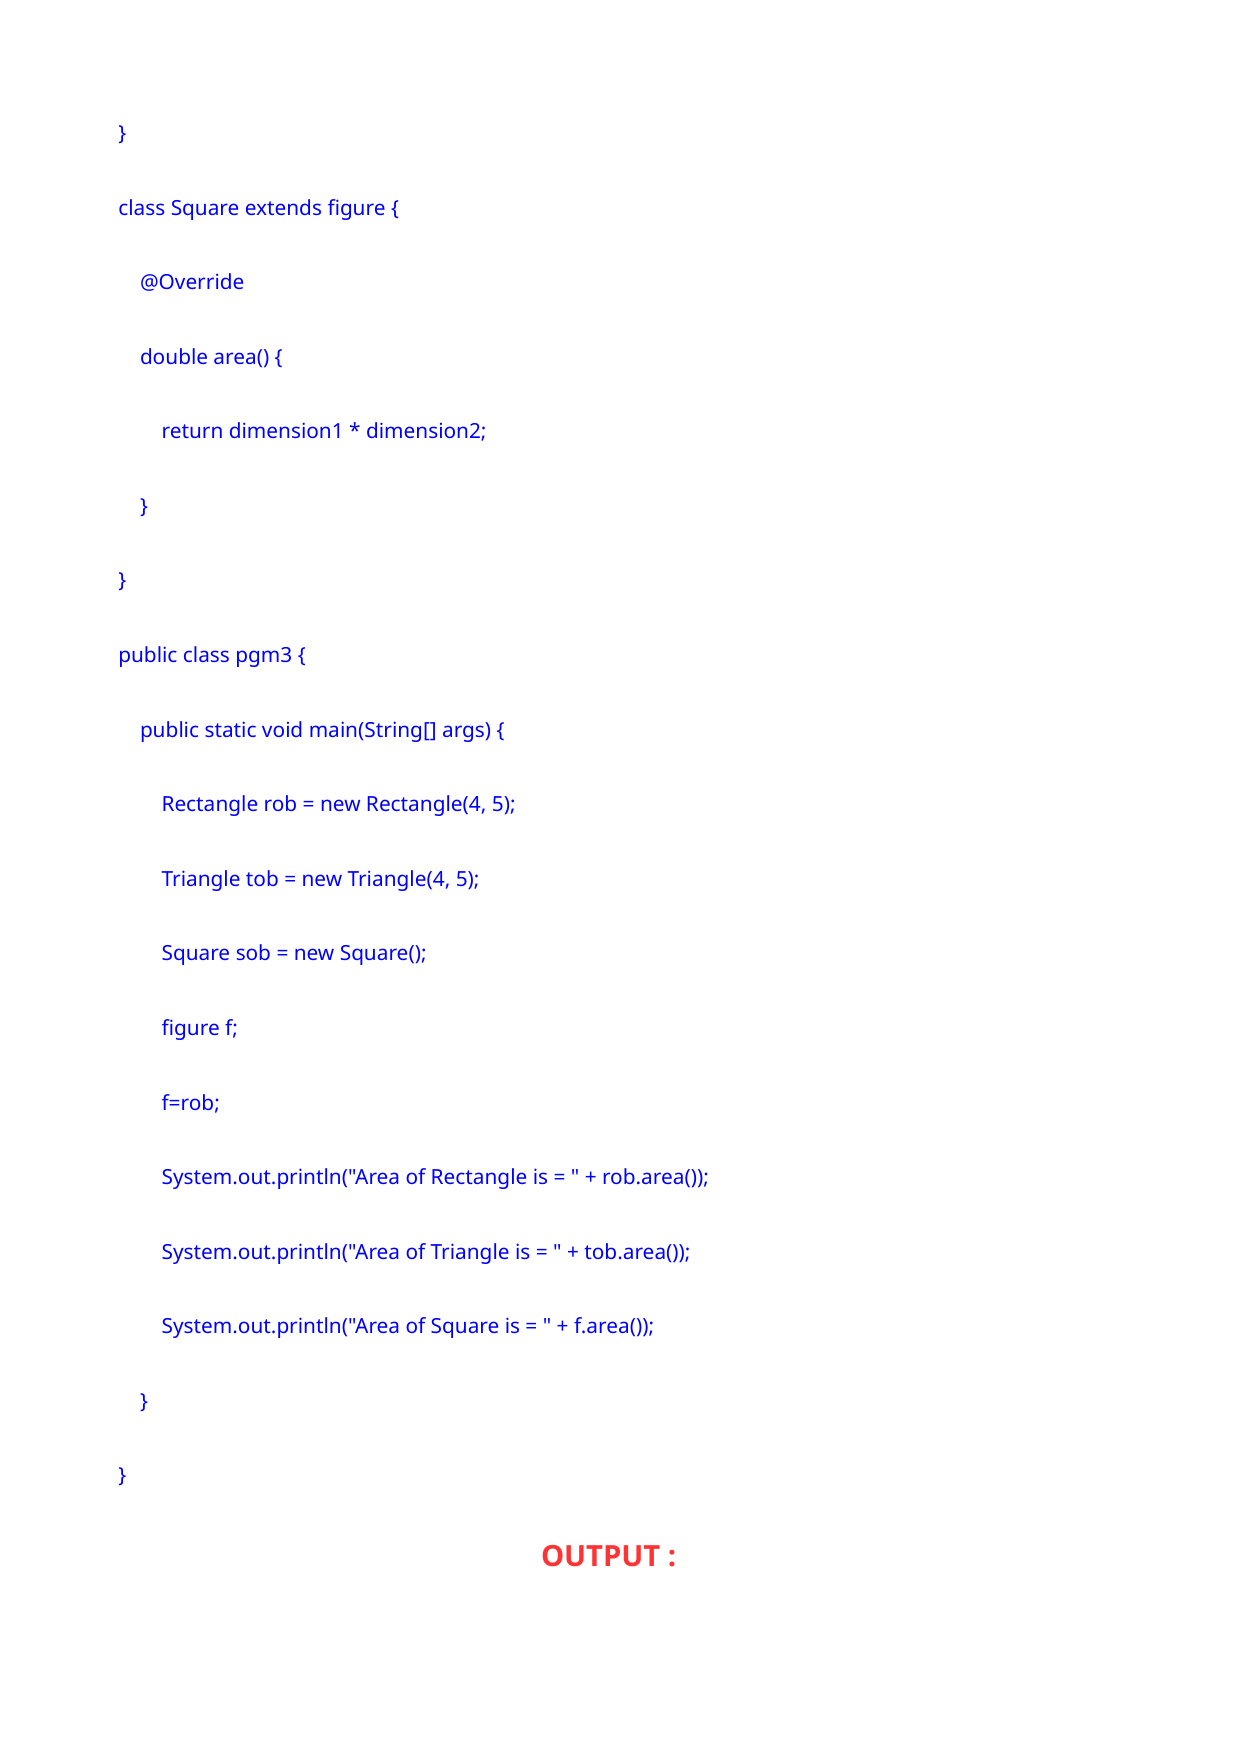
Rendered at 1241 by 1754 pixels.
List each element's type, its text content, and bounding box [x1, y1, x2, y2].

text double area() { [118, 342, 1099, 370]
text f=rob; [118, 1088, 1099, 1116]
text } [118, 491, 1099, 519]
text } [118, 566, 1099, 594]
text figure f; [118, 1013, 1099, 1042]
text System.out.println("Area of Square is = " + f.area()); [118, 1311, 1099, 1340]
text System.out.println("Area of Rectangle is = " + rob.area()); [118, 1162, 1099, 1191]
text class Square extends figure { [118, 193, 1099, 221]
text System.out.println("Area of Triangle is = " + tob.area()); [118, 1237, 1099, 1265]
text public static void main(String[] args) { [118, 715, 1099, 743]
text } [118, 1461, 1099, 1489]
text return dimension1 * dimension2; [118, 416, 1099, 445]
text } [118, 1386, 1099, 1414]
text Square sob = new Square(); [118, 938, 1099, 967]
text public class pgm3 { [118, 640, 1099, 669]
text @Override [118, 267, 1099, 296]
text Triangle tob = new Triangle(4, 5); [118, 864, 1099, 892]
text Rectangle rob = new Rectangle(4, 5); [118, 789, 1099, 818]
text } [118, 118, 1099, 147]
text OUTPUT : [118, 1535, 1099, 1575]
